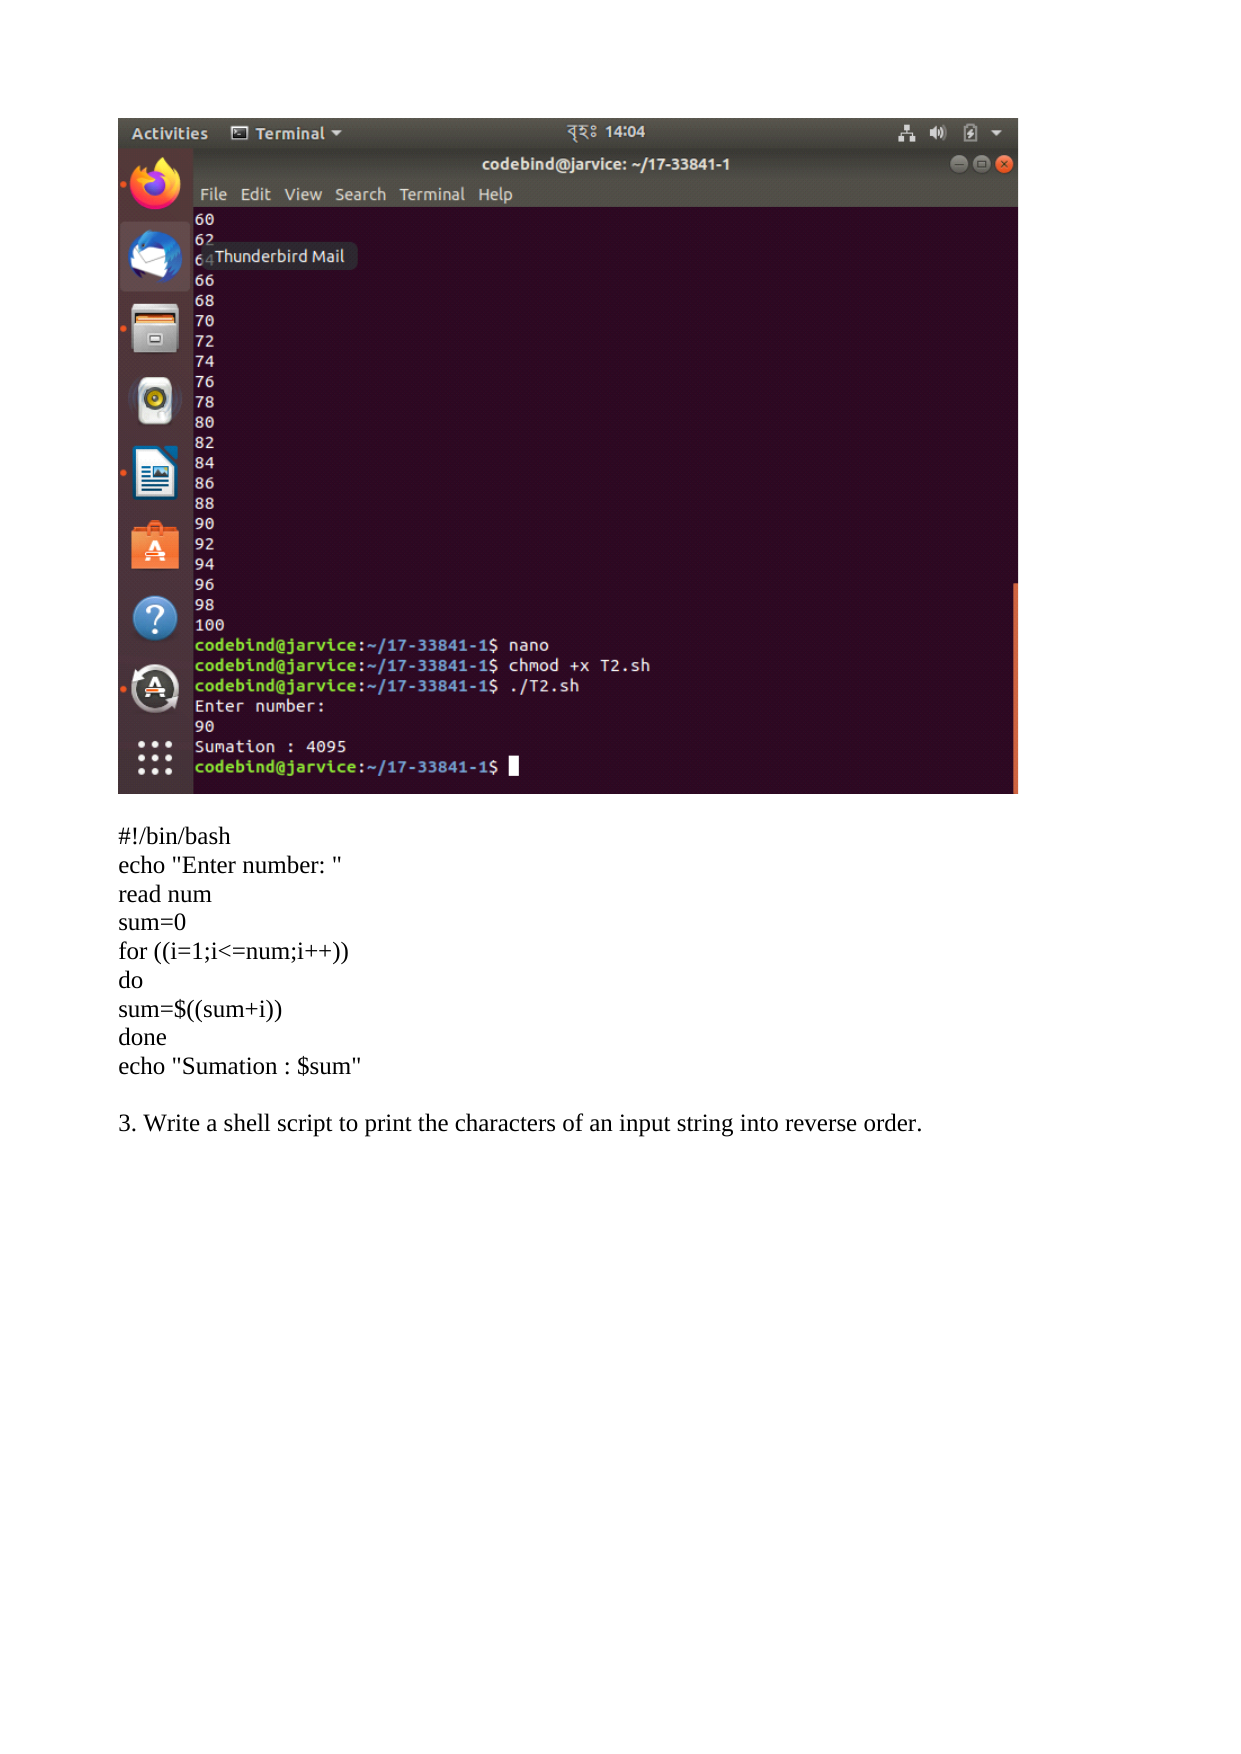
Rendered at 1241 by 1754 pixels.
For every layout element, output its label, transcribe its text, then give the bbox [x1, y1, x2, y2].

text for ((i=1;i<=num;i++)) [118, 936, 1122, 965]
text #!/bin/bash [118, 821, 1122, 850]
text do [118, 965, 1122, 994]
text echo "Sumation : $sum" [118, 1051, 1122, 1080]
text echo "Enter number: " [118, 850, 1122, 879]
text sum=$((sum+i)) [118, 994, 1122, 1022]
text sum=0 [118, 907, 1122, 936]
text read num [118, 879, 1122, 907]
text done [118, 1022, 1122, 1051]
text 3. Write a shell script to print the characters of an input string into reverse order. [118, 1108, 1122, 1137]
